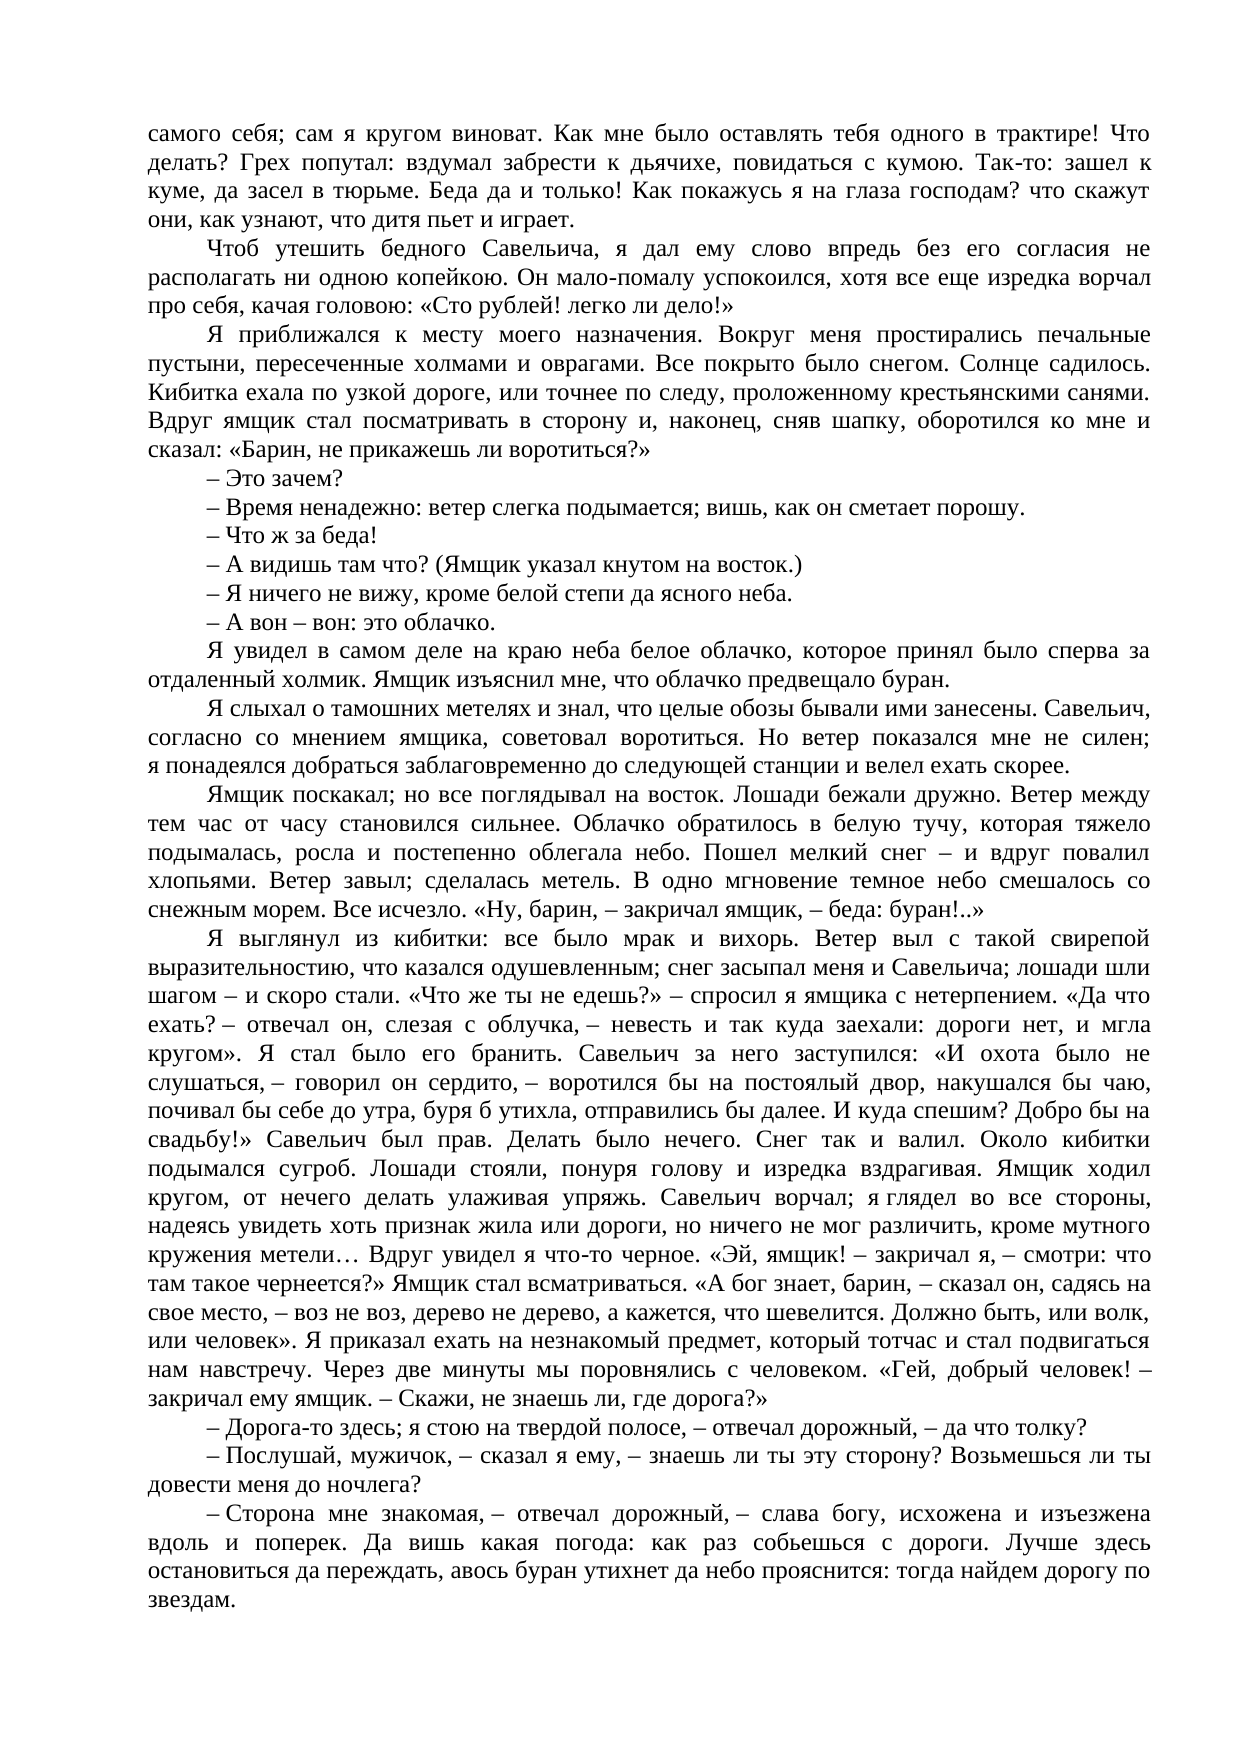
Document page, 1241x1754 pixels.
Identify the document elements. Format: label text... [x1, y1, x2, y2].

text Я приближался к месту моего назначения. Вокруг меня простирались печальные пустыни, пересеченные холмами и оврагами. Все покрыто было снегом. Солнце садилось. Кибитка ехала по узкой дороге, или точнее по следу, проложенному крестьянскими санями. Вдруг ямщик стал посматривать в сторону и, наконец, сняв шапку, оборотился ко мне и сказал: «Барин, не прикажешь ли воротиться?» [148, 319, 1152, 463]
text – Время ненадежно: ветер слегка подымается; вишь, как он сметает порошу. [148, 492, 1152, 521]
text – Послушай, мужичок, – сказал я ему, – знаешь ли ты эту сторону? Возьмешься ли ты довести меня до ночлега? [148, 1441, 1152, 1498]
text Я увидел в самом деле на краю неба белое облачко, которое принял было сперва за отдаленный холмик. Ямщик изъяснил мне, что облачко предвещало буран. [148, 636, 1152, 693]
text – А вон – вон: это облачко. [148, 607, 1152, 636]
text – Я ничего не вижу, кроме белой степи да ясного неба. [148, 578, 1152, 607]
text Чтоб утешить бедного Савельича, я дал ему слово впредь без его согласия не располагать ни одною копейкою. Он мало‑помалу успокоился, хотя все еще изредка ворчал про себя, качая головою: «Сто рублей! легко ли дело!» [148, 233, 1152, 319]
text – Это зачем? [148, 463, 1152, 492]
text – Что ж за беда! [148, 521, 1152, 549]
text самого себя; сам я кругом виноват. Как мне было оставлять тебя одного в трактире! Что делать? Грех попутал: вздумал забрести к дьячихе, повидаться с кумою. Так‑то: зашел к куме, да засел в тюрьме. Беда да и только! Как покажусь я на глаза господам? что скажут они, как узнают, что дитя пьет и играет. [148, 118, 1152, 233]
text – А видишь там что? (Ямщик указал кнутом на восток.) [148, 549, 1152, 578]
text Я выглянул из кибитки: все было мрак и вихорь. Ветер выл с такой свирепой выразительностию, что казался одушевленным; снег засыпал меня и Савельича; лошади шли шагом – и скоро стали. «Что же ты не едешь?» – спросил я ямщика с нетерпением. «Да что ехать? – отвечал он, слезая с облучка, – невесть и так куда заехали: дороги нет, и мгла кругом». Я стал было его бранить. Савельич за него заступился: «И охота было не слушаться, – говорил он сердито, – воротился бы на постоялый двор, накушался бы чаю, почивал бы себе до утра, буря б утихла, отправились бы далее. И куда спешим? Добро бы на свадьбу!» Савельич был прав. Делать было нечего. Снег так и валил. Около кибитки подымался сугроб. Лошади стояли, понуря голову и изредка вздрагивая. Ямщик ходил кругом, от нечего делать улаживая упряжь. Савельич ворчал; я глядел во все стороны, надеясь увидеть хоть признак жила или дороги, но ничего не мог различить, кроме мутного кружения метели… Вдруг увидел я что‑то черное. «Эй, ямщик! – закричал я, – смотри: что там такое чернеется?» Ямщик стал всматриваться. «А бог знает, барин, – сказал он, садясь на свое место, – воз не воз, дерево не дерево, а кажется, что шевелится. Должно быть, или волк, или человек». Я приказал ехать на незнакомый предмет, который тотчас и стал подвигаться нам навстречу. Через две минуты мы поровнялись с человеком. «Гей, добрый человек! – закричал ему ямщик. – Скажи, не знаешь ли, где дорога?» [148, 923, 1152, 1412]
text Я слыхал о тамошних метелях и знал, что целые обозы бывали ими занесены. Савельич, согласно со мнением ямщика, советовал воротиться. Но ветер показался мне не силен; я понадеялся добраться заблаговременно до следующей станции и велел ехать скорее. [148, 693, 1152, 779]
text Ямщик поскакал; но все поглядывал на восток. Лошади бежали дружно. Ветер между тем час от часу становился сильнее. Облачко обратилось в белую тучу, которая тяжело подымалась, росла и постепенно облегала небо. Пошел мелкий снег – и вдруг повалил хлопьями. Ветер завыл; сделалась метель. В одно мгновение темное небо смешалось со снежным морем. Все исчезло. «Ну, барин, – закричал ямщик, – беда: буран!..» [148, 779, 1152, 923]
text – Дорога‑то здесь; я стою на твердой полосе, – отвечал дорожный, – да что толку? [148, 1412, 1152, 1441]
text – Сторона мне знакомая, – отвечал дорожный, – слава богу, исхожена и изъезжена вдоль и поперек. Да вишь какая погода: как раз собьешься с дороги. Лучше здесь остановиться да переждать, авось буран утихнет да небо прояснится: тогда найдем дорогу по звездам. [148, 1498, 1152, 1613]
